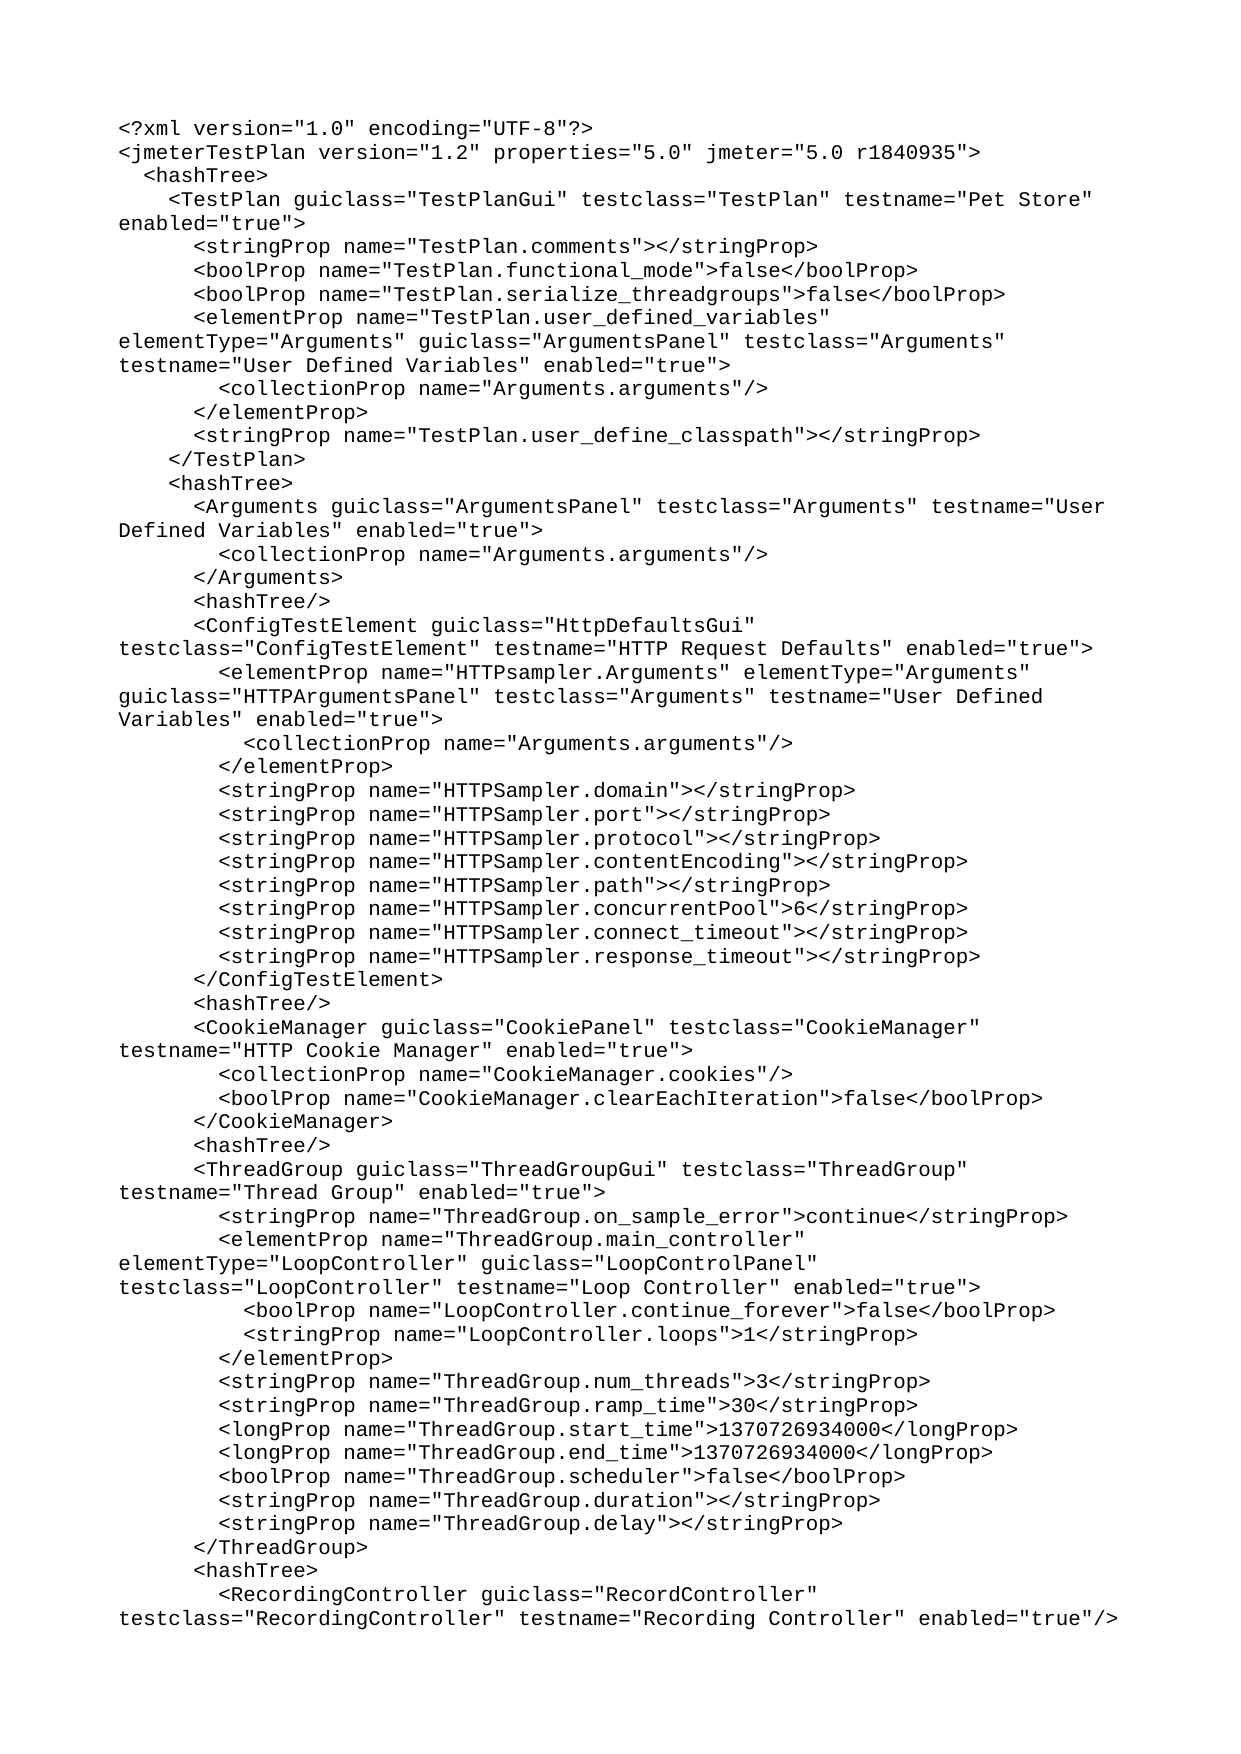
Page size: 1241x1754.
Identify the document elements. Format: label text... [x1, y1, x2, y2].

text <ThreadGroup guiclass="ThreadGroupGui" testclass="ThreadGroup" testname="Thread Group" enabled="true"> [118, 1158, 1122, 1206]
text <boolProp name="TestPlan.functional_mode">false</boolProp> [118, 260, 1122, 284]
text <hashTree/> [118, 591, 1122, 615]
text <stringProp name="HTTPSampler.protocol"></stringProp> [118, 827, 1122, 851]
text <hashTree> [118, 165, 1122, 189]
text <stringProp name="LoopController.loops">1</stringProp> [118, 1324, 1122, 1348]
text <stringProp name="HTTPSampler.connect_timeout"></stringProp> [118, 922, 1122, 946]
text <collectionProp name="Arguments.arguments"/> [118, 733, 1122, 757]
text <elementProp name="TestPlan.user_defined_variables" elementType="Arguments" guiclass="ArgumentsPanel" testclass="Arguments" testname="User Defined Variables" enabled="true"> [118, 307, 1122, 378]
text <stringProp name="HTTPSampler.path"></stringProp> [118, 875, 1122, 898]
text <collectionProp name="CookieManager.cookies"/> [118, 1064, 1122, 1088]
text <stringProp name="ThreadGroup.duration"></stringProp> [118, 1489, 1122, 1513]
text </elementProp> [118, 757, 1122, 780]
text <ConfigTestElement guiclass="HttpDefaultsGui" testclass="ConfigTestElement" testname="HTTP Request Defaults" enabled="true"> [118, 615, 1122, 662]
text <TestPlan guiclass="TestPlanGui" testclass="TestPlan" testname="Pet Store" enabled="true"> [118, 189, 1122, 236]
text <stringProp name="HTTPSampler.response_timeout"></stringProp> [118, 946, 1122, 969]
text </CookieManager> [118, 1111, 1122, 1135]
text </ThreadGroup> [118, 1537, 1122, 1561]
text <hashTree/> [118, 1135, 1122, 1158]
text <?xml version="1.0" encoding="UTF-8"?> [118, 118, 1122, 142]
text <longProp name="ThreadGroup.start_time">1370726934000</longProp> [118, 1419, 1122, 1442]
text </elementProp> [118, 402, 1122, 426]
text <stringProp name="TestPlan.user_define_classpath"></stringProp> [118, 426, 1122, 449]
text </Arguments> [118, 567, 1122, 591]
text <hashTree> [118, 1561, 1122, 1584]
text <stringProp name="ThreadGroup.on_sample_error">continue</stringProp> [118, 1206, 1122, 1229]
text <hashTree> [118, 473, 1122, 496]
text <RecordingController guiclass="RecordController" testclass="RecordingController" testname="Recording Controller" enabled="true"/> [118, 1584, 1122, 1631]
text <elementProp name="ThreadGroup.main_controller" elementType="LoopController" guiclass="LoopControlPanel" testclass="LoopController" testname="Loop Controller" enabled="true"> [118, 1229, 1122, 1300]
text <elementProp name="HTTPsampler.Arguments" elementType="Arguments" guiclass="HTTPArgumentsPanel" testclass="Arguments" testname="User Defined Variables" enabled="true"> [118, 662, 1122, 733]
text <hashTree/> [118, 993, 1122, 1017]
text </ConfigTestElement> [118, 969, 1122, 993]
text </elementProp> [118, 1348, 1122, 1371]
text <jmeterTestPlan version="1.2" properties="5.0" jmeter="5.0 r1840935"> [118, 142, 1122, 165]
text <Arguments guiclass="ArgumentsPanel" testclass="Arguments" testname="User Defined Variables" enabled="true"> [118, 496, 1122, 544]
text <stringProp name="HTTPSampler.concurrentPool">6</stringProp> [118, 898, 1122, 922]
text <longProp name="ThreadGroup.end_time">1370726934000</longProp> [118, 1442, 1122, 1466]
text <stringProp name="HTTPSampler.contentEncoding"></stringProp> [118, 851, 1122, 875]
text <stringProp name="HTTPSampler.port"></stringProp> [118, 804, 1122, 827]
text <stringProp name="ThreadGroup.delay"></stringProp> [118, 1513, 1122, 1537]
text <boolProp name="TestPlan.serialize_threadgroups">false</boolProp> [118, 284, 1122, 307]
text <collectionProp name="Arguments.arguments"/> [118, 378, 1122, 402]
text </TestPlan> [118, 449, 1122, 473]
text <CookieManager guiclass="CookiePanel" testclass="CookieManager" testname="HTTP Cookie Manager" enabled="true"> [118, 1017, 1122, 1064]
text <stringProp name="TestPlan.comments"></stringProp> [118, 236, 1122, 260]
text <stringProp name="ThreadGroup.ramp_time">30</stringProp> [118, 1395, 1122, 1419]
text <boolProp name="ThreadGroup.scheduler">false</boolProp> [118, 1466, 1122, 1489]
text <stringProp name="HTTPSampler.domain"></stringProp> [118, 780, 1122, 804]
text <collectionProp name="Arguments.arguments"/> [118, 544, 1122, 567]
text <stringProp name="ThreadGroup.num_threads">3</stringProp> [118, 1371, 1122, 1395]
text <boolProp name="LoopController.continue_forever">false</boolProp> [118, 1300, 1122, 1324]
text <boolProp name="CookieManager.clearEachIteration">false</boolProp> [118, 1088, 1122, 1111]
